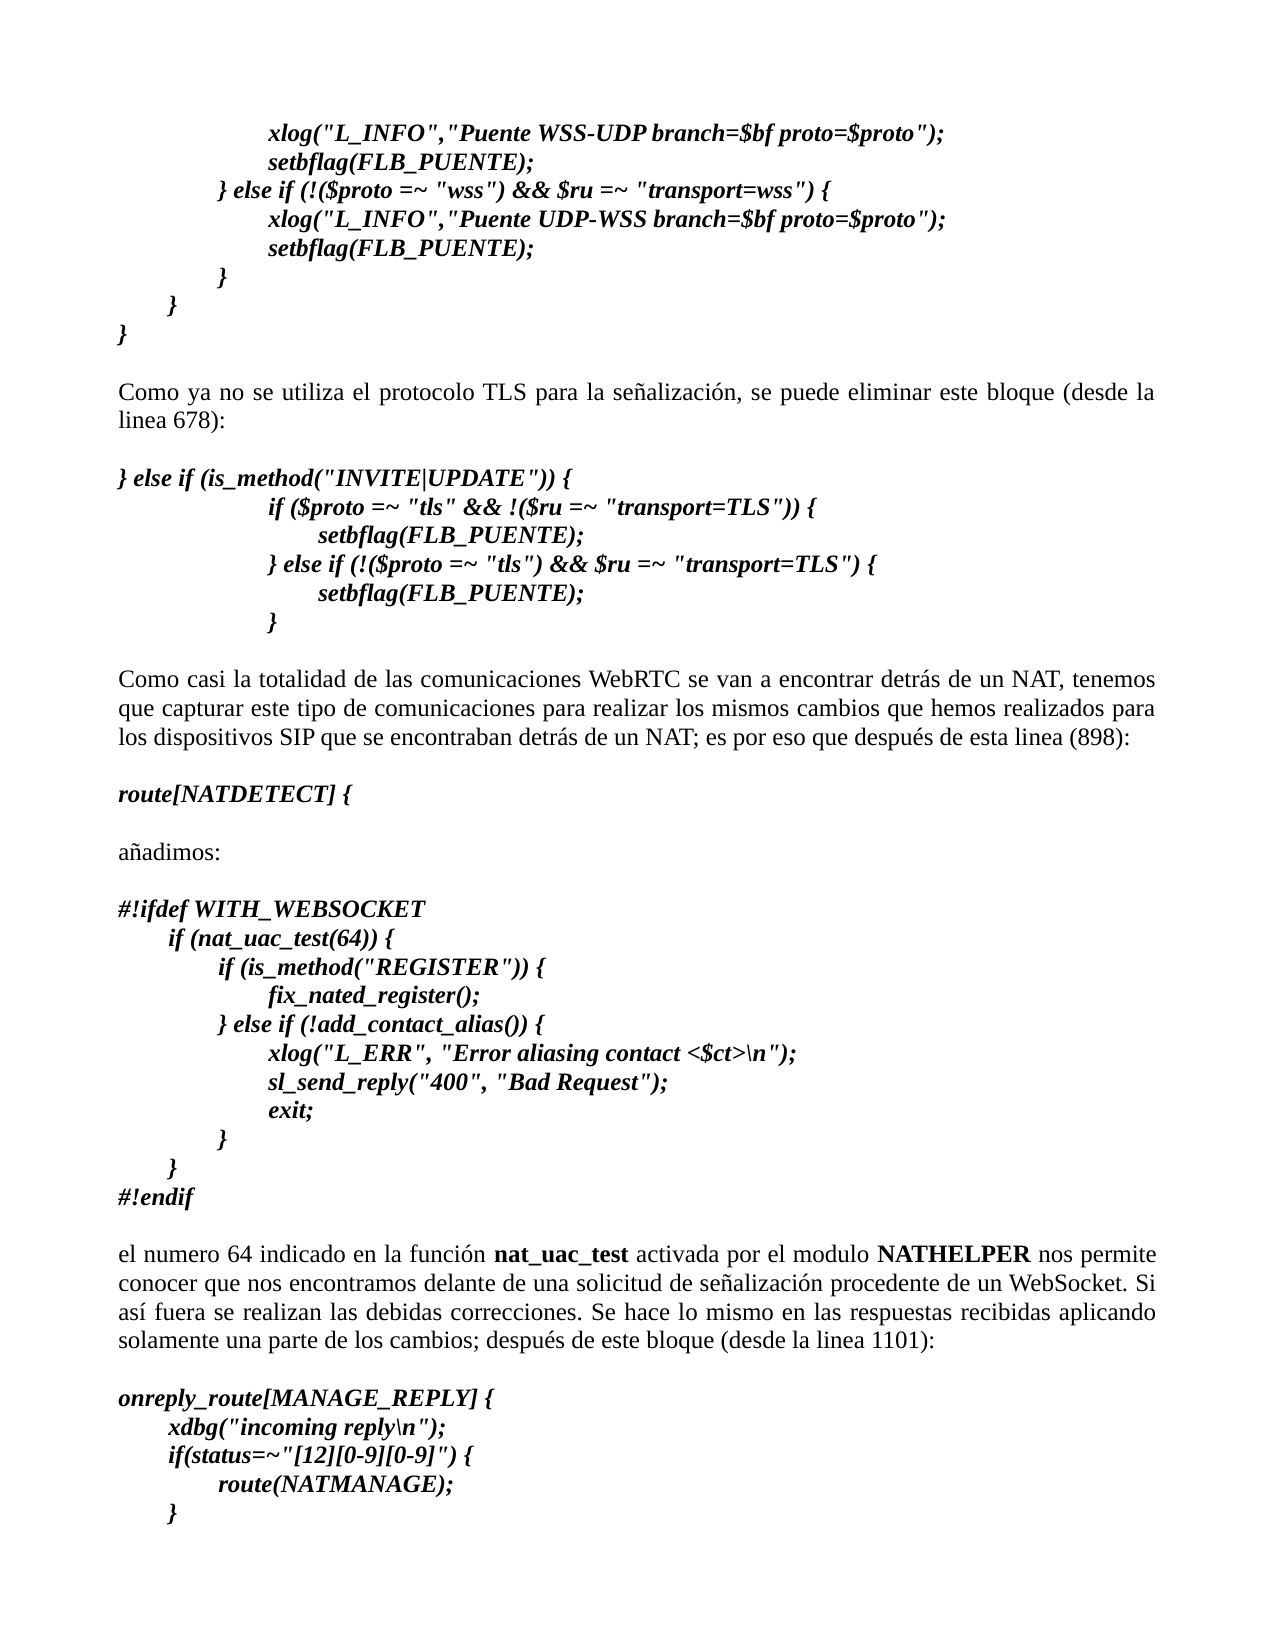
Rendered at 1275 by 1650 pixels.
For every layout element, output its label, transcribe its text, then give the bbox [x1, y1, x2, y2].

text el numero 64 indicado en la función nat_uac_test activada por el modulo NATHELPER nos permite conocer que nos encontramos delante de una solicitud de señalización procedente de un WebSocket. Si así fuera se realizan las debidas correcciones. Se hace lo mismo en las respuestas recibidas aplicando solamente una parte de los cambios; después de este bloque (desde la linea 1101): [118, 1239, 1157, 1354]
text } else if (is_method("INVITE|UPDATE")) { [118, 463, 1157, 492]
text } else if (!($proto =~ "wss") && $ru =~ "transport=wss") { [118, 176, 1157, 204]
text setbflag(FLB_PUENTE); [118, 521, 1157, 549]
text } [118, 1124, 1157, 1153]
text if (nat_uac_test(64)) { [118, 923, 1157, 952]
text } [118, 1153, 1157, 1182]
text if (is_method("REGISTER")) { [118, 952, 1157, 981]
text } [118, 319, 1157, 348]
text if(status=~"[12][0-9][0-9]") { [118, 1441, 1157, 1469]
text setbflag(FLB_PUENTE); [118, 233, 1157, 262]
text } [118, 607, 1157, 636]
text setbflag(FLB_PUENTE); [118, 578, 1157, 607]
text xdbg("incoming reply\n"); [118, 1412, 1157, 1441]
text fix_nated_register(); [118, 981, 1157, 1009]
text onreply_route[MANAGE_REPLY] { [118, 1383, 1157, 1412]
text } [118, 1498, 1157, 1527]
text } [118, 262, 1157, 291]
text xlog("L_INFO","Puente UDP-WSS branch=$bf proto=$proto"); [118, 204, 1157, 233]
text route(NATMANAGE); [118, 1469, 1157, 1498]
text #!endif [118, 1182, 1157, 1211]
text if ($proto =~ "tls" && !($ru =~ "transport=TLS")) { [118, 492, 1157, 521]
text setbflag(FLB_PUENTE); [118, 147, 1157, 176]
text xlog("L_ERR", "Error aliasing contact <$ct>\n"); [118, 1038, 1157, 1067]
text sl_send_reply("400", "Bad Request"); [118, 1067, 1157, 1096]
text Como ya no se utiliza el protocolo TLS para la señalización, se puede eliminar este bloque (desde la linea 678): [118, 377, 1157, 434]
text } [118, 291, 1157, 319]
text exit; [118, 1096, 1157, 1124]
text } else if (!add_contact_alias()) { [118, 1009, 1157, 1038]
text añadimos: [118, 837, 1157, 866]
text route[NATDETECT] { [118, 779, 1157, 808]
text } else if (!($proto =~ "tls") && $ru =~ "transport=TLS") { [118, 549, 1157, 578]
text Como casi la totalidad de las comunicaciones WebRTC se van a encontrar detrás de un NAT, tenemos que capturar este tipo de comunicaciones para realizar los mismos cambios que hemos realizados para los dispositivos SIP que se encontraban detrás de un NAT; es por eso que después de esta linea (898): [118, 664, 1157, 751]
text #!ifdef WITH_WEBSOCKET [118, 894, 1157, 923]
text xlog("L_INFO","Puente WSS-UDP branch=$bf proto=$proto"); [118, 118, 1157, 147]
